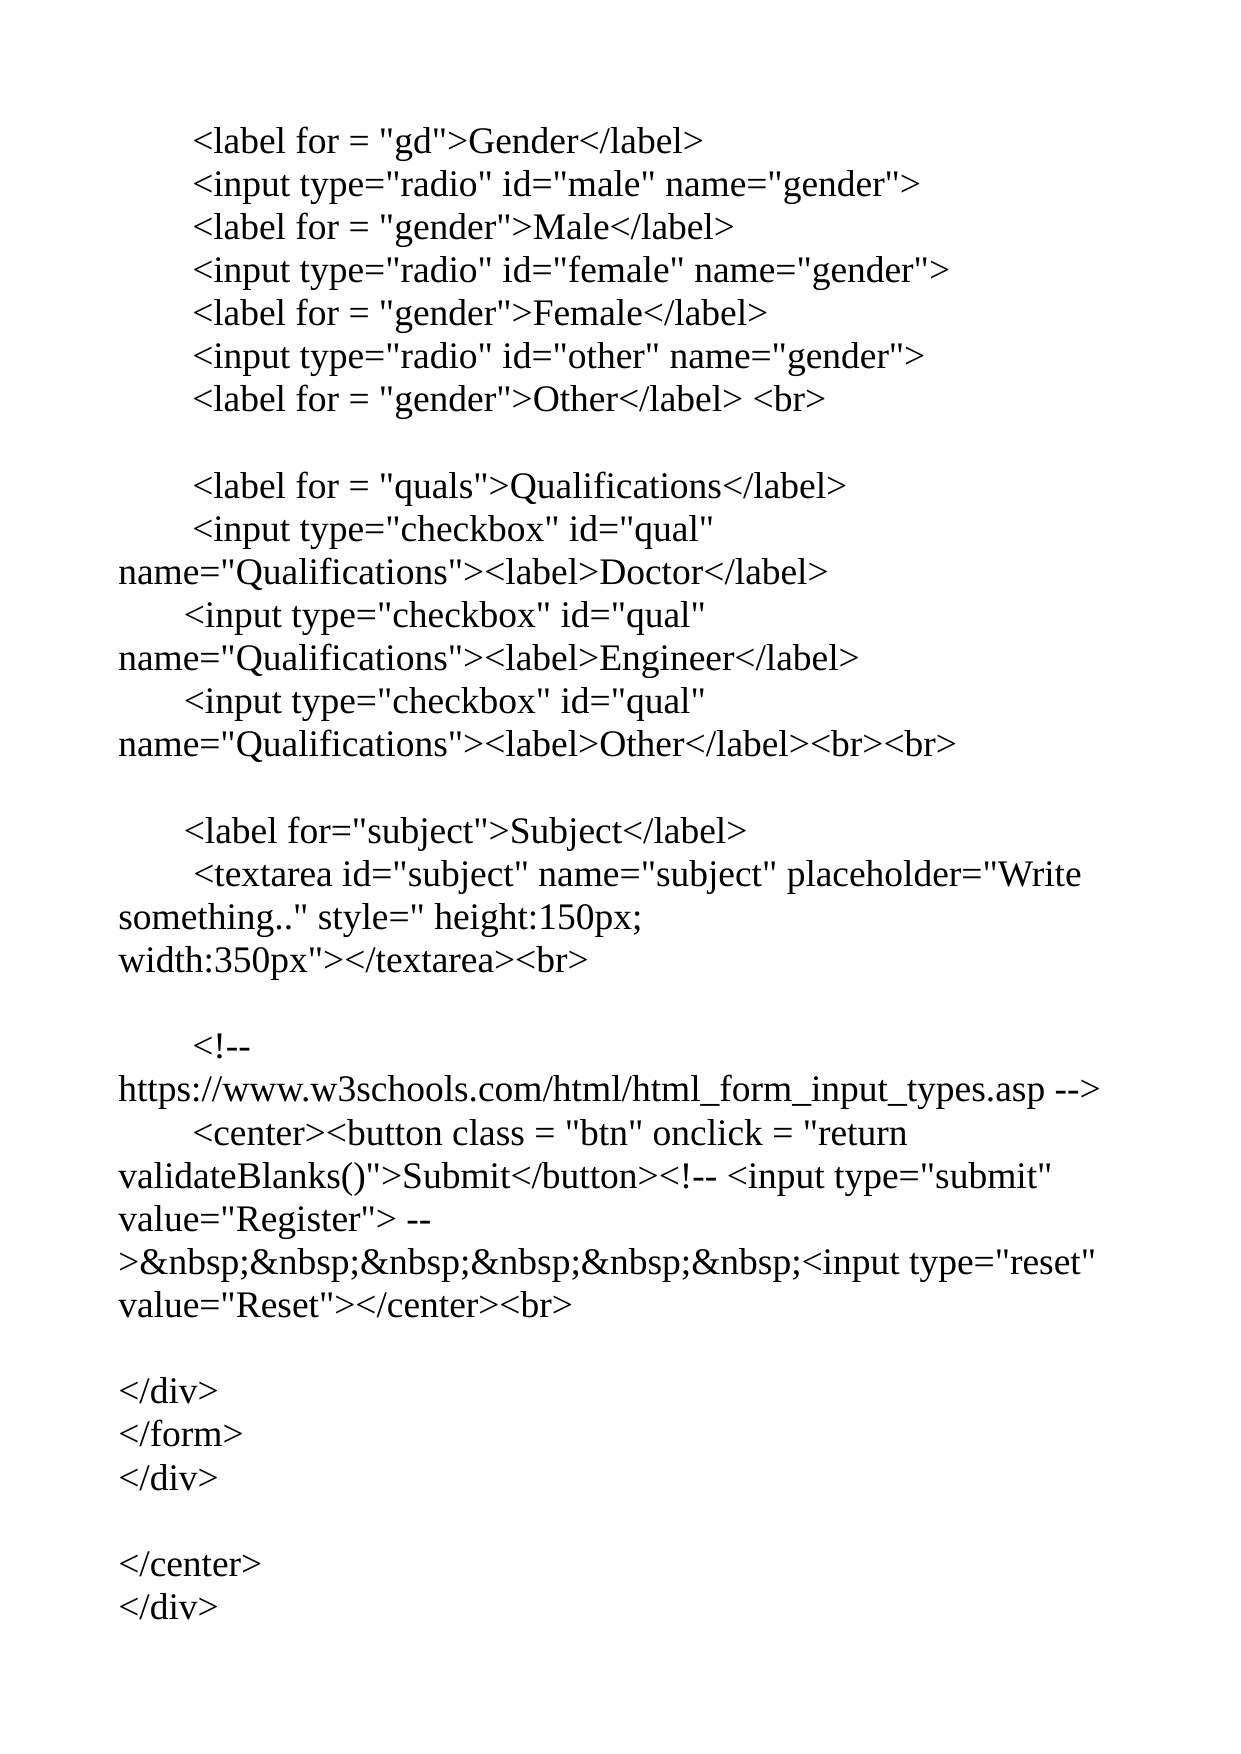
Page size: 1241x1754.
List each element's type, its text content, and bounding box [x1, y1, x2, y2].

text <label for = "gender">Other</label> <br> [118, 377, 1122, 420]
text <!-- https://www.w3schools.com/html/html_form_input_types.asp --> [118, 1024, 1122, 1110]
text <input type="radio" id="female" name="gender"> [118, 247, 1122, 291]
text <label for="subject">Subject</label> [118, 808, 1122, 851]
text </div> [118, 1455, 1122, 1498]
text <input type="checkbox" id="qual" name="Qualifications"><label>Engineer</label> [118, 592, 1122, 679]
text <input type="radio" id="other" name="gender"> [118, 334, 1122, 377]
text </div> [118, 1369, 1122, 1412]
text <textarea id="subject" name="subject" placeholder="Write something.." style=" height:150px; width:350px"></textarea><br> [118, 851, 1122, 981]
text <label for = "gender">Female</label> [118, 291, 1122, 334]
text <label for = "quals">Qualifications</label> [118, 463, 1122, 506]
text <input type="checkbox" id="qual" name="Qualifications"><label>Doctor</label> [118, 506, 1122, 592]
text <label for = "gender">Male</label> [118, 204, 1122, 247]
text <center><button class = "btn" onclick = "return validateBlanks()">Submit</button><!-- <input type="submit" value="Register"> -->&nbsp;&nbsp;&nbsp;&nbsp;&nbsp;&nbsp;<input type="reset" value="Reset"></center><br> [118, 1110, 1122, 1326]
text </div> [118, 1584, 1122, 1627]
text <input type="checkbox" id="qual" name="Qualifications"><label>Other</label><br><br> [118, 679, 1122, 765]
text <input type="radio" id="male" name="gender"> [118, 161, 1122, 204]
text <label for = "gd">Gender</label> [118, 118, 1122, 161]
text </center> [118, 1541, 1122, 1584]
text </form> [118, 1412, 1122, 1455]
